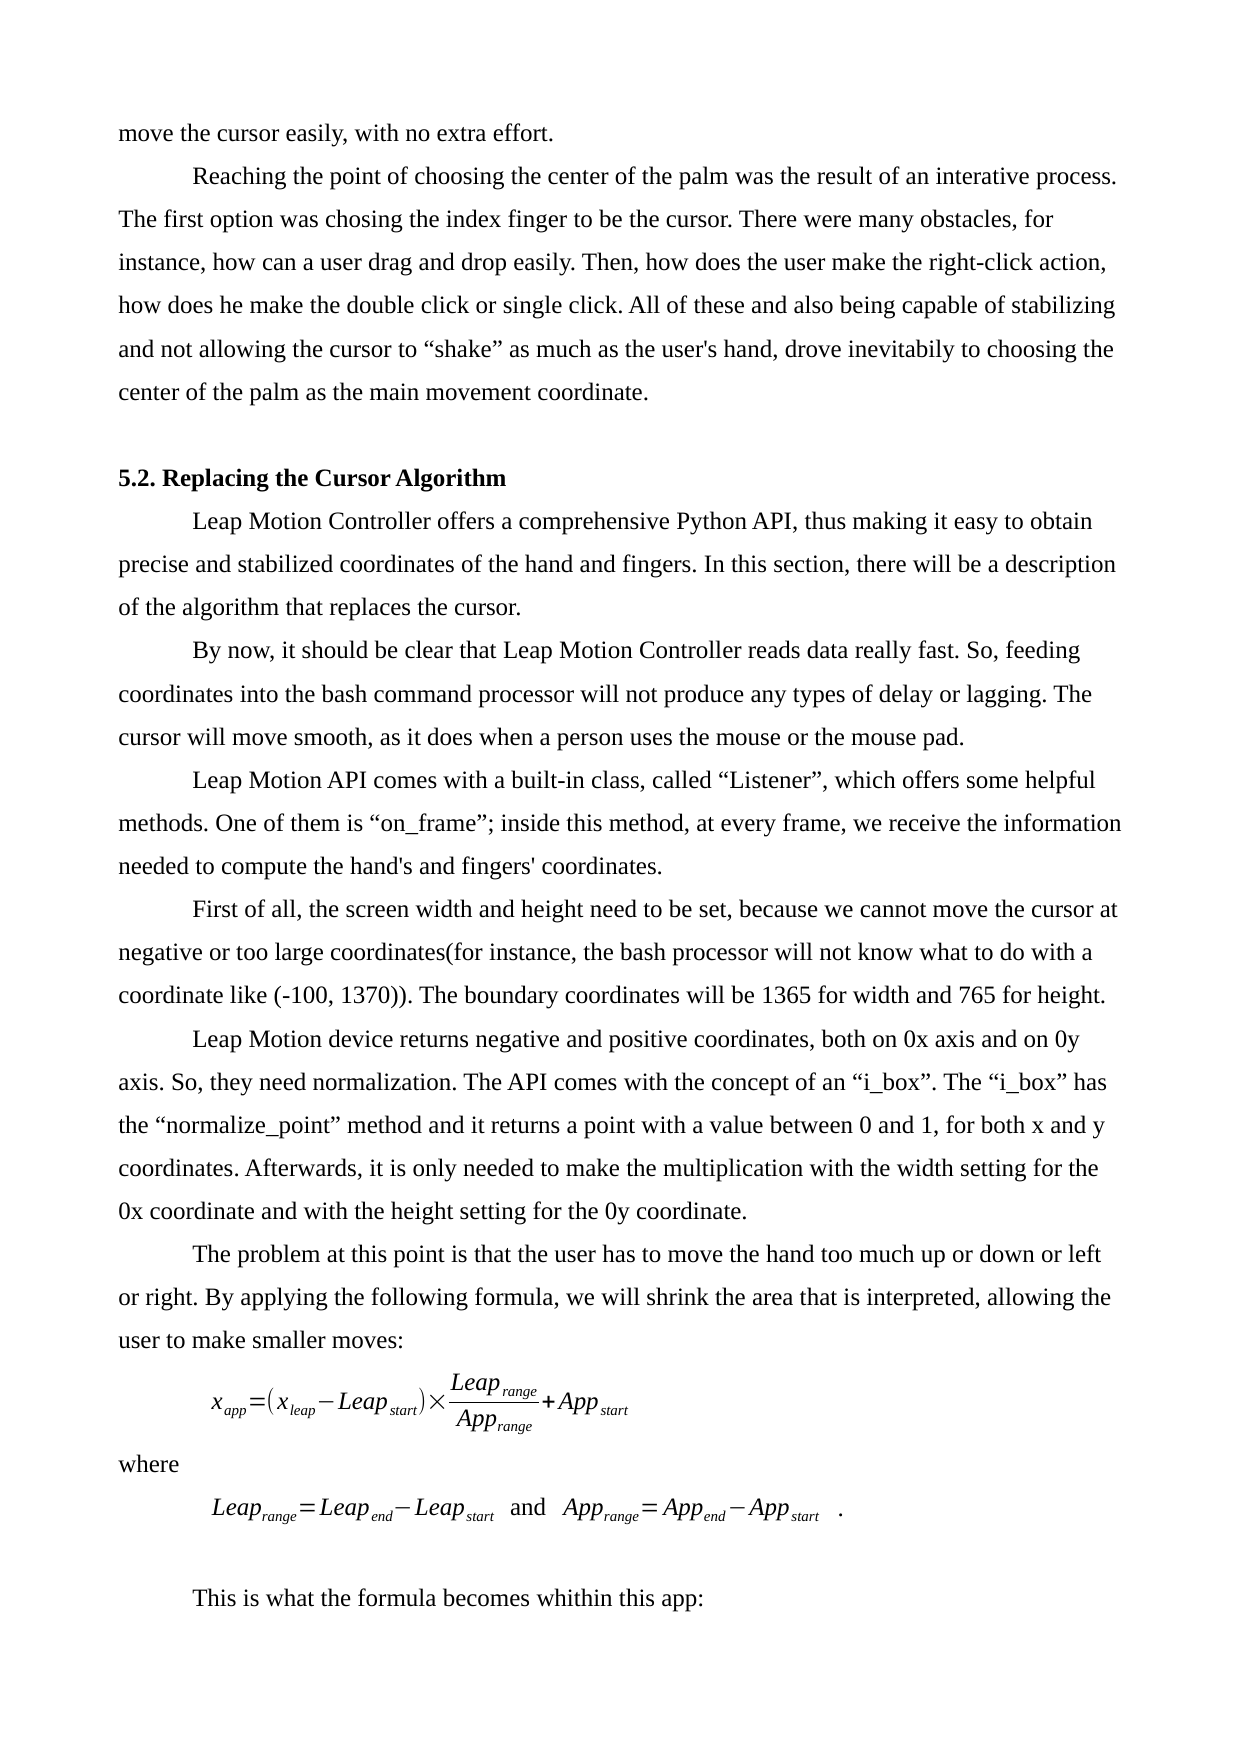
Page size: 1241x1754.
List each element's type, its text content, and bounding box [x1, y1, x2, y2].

text This is what the formula becomes whithin this app: [118, 1583, 1122, 1611]
text move the cursor easily, with no extra effort. [118, 118, 1122, 147]
text The problem at this point is that the user has to move the hand too much up or down or left or right. By applying the following formula, we will shrink the area that is interpreted, allowing the user to make smaller moves: [118, 1239, 1122, 1354]
text Reaching the point of choosing the center of the palm was the result of an interative process. The first option was chosing the index finger to be the cursor. There were many obstacles, for instance, how can a user drag and drop easily. Then, how does the user make the right-click action, how does he make the double click or single click. All of these and also being capable of stabilizing and not allowing the cursor to “shake” as much as the user's hand, drove inevitabily to choosing the center of the palm as the main movement coordinate. [118, 161, 1122, 406]
text Leap Motion device returns negative and positive coordinates, both on 0x axis and on 0y axis. So, they need normalization. The API comes with the concept of an “i_box”. The “i_box” has the “normalize_point” method and it returns a point with a value between 0 and 1, for both x and y coordinates. Afterwards, it is only needed to make the multiplication with the width setting for the 0x coordinate and with the height setting for the 0y coordinate. [118, 1024, 1122, 1225]
text Leap Motion Controller offers a comprehensive Python API, thus making it easy to obtain precise and stabilized coordinates of the hand and fingers. In this section, there will be a description of the algorithm that replaces the cursor. [118, 506, 1122, 621]
text . [118, 1493, 1122, 1525]
text where [118, 1449, 1122, 1478]
text By now, it should be clear that Leap Motion Controller reads data really fast. So, feeding coordinates into the bash command processor will not produce any types of delay or lagging. The cursor will move smooth, as it does when a person uses the mouse or the mouse pad. [118, 636, 1122, 751]
text Leap Motion API comes with a built-in class, called “Listener”, which offers some helpful methods. One of them is “on_frame”; inside this method, at every frame, we receive the information needed to compute the hand's and fingers' coordinates. [118, 765, 1122, 880]
text First of all, the screen width and height need to be set, because we cannot move the cursor at negative or too large coordinates(for instance, the bash processor will not know what to do with a coordinate like (-100, 1370)). The boundary coordinates will be 1365 for width and 765 for height. [118, 894, 1122, 1009]
text 5.2. Replacing the Cursor Algorithm [118, 463, 1122, 492]
